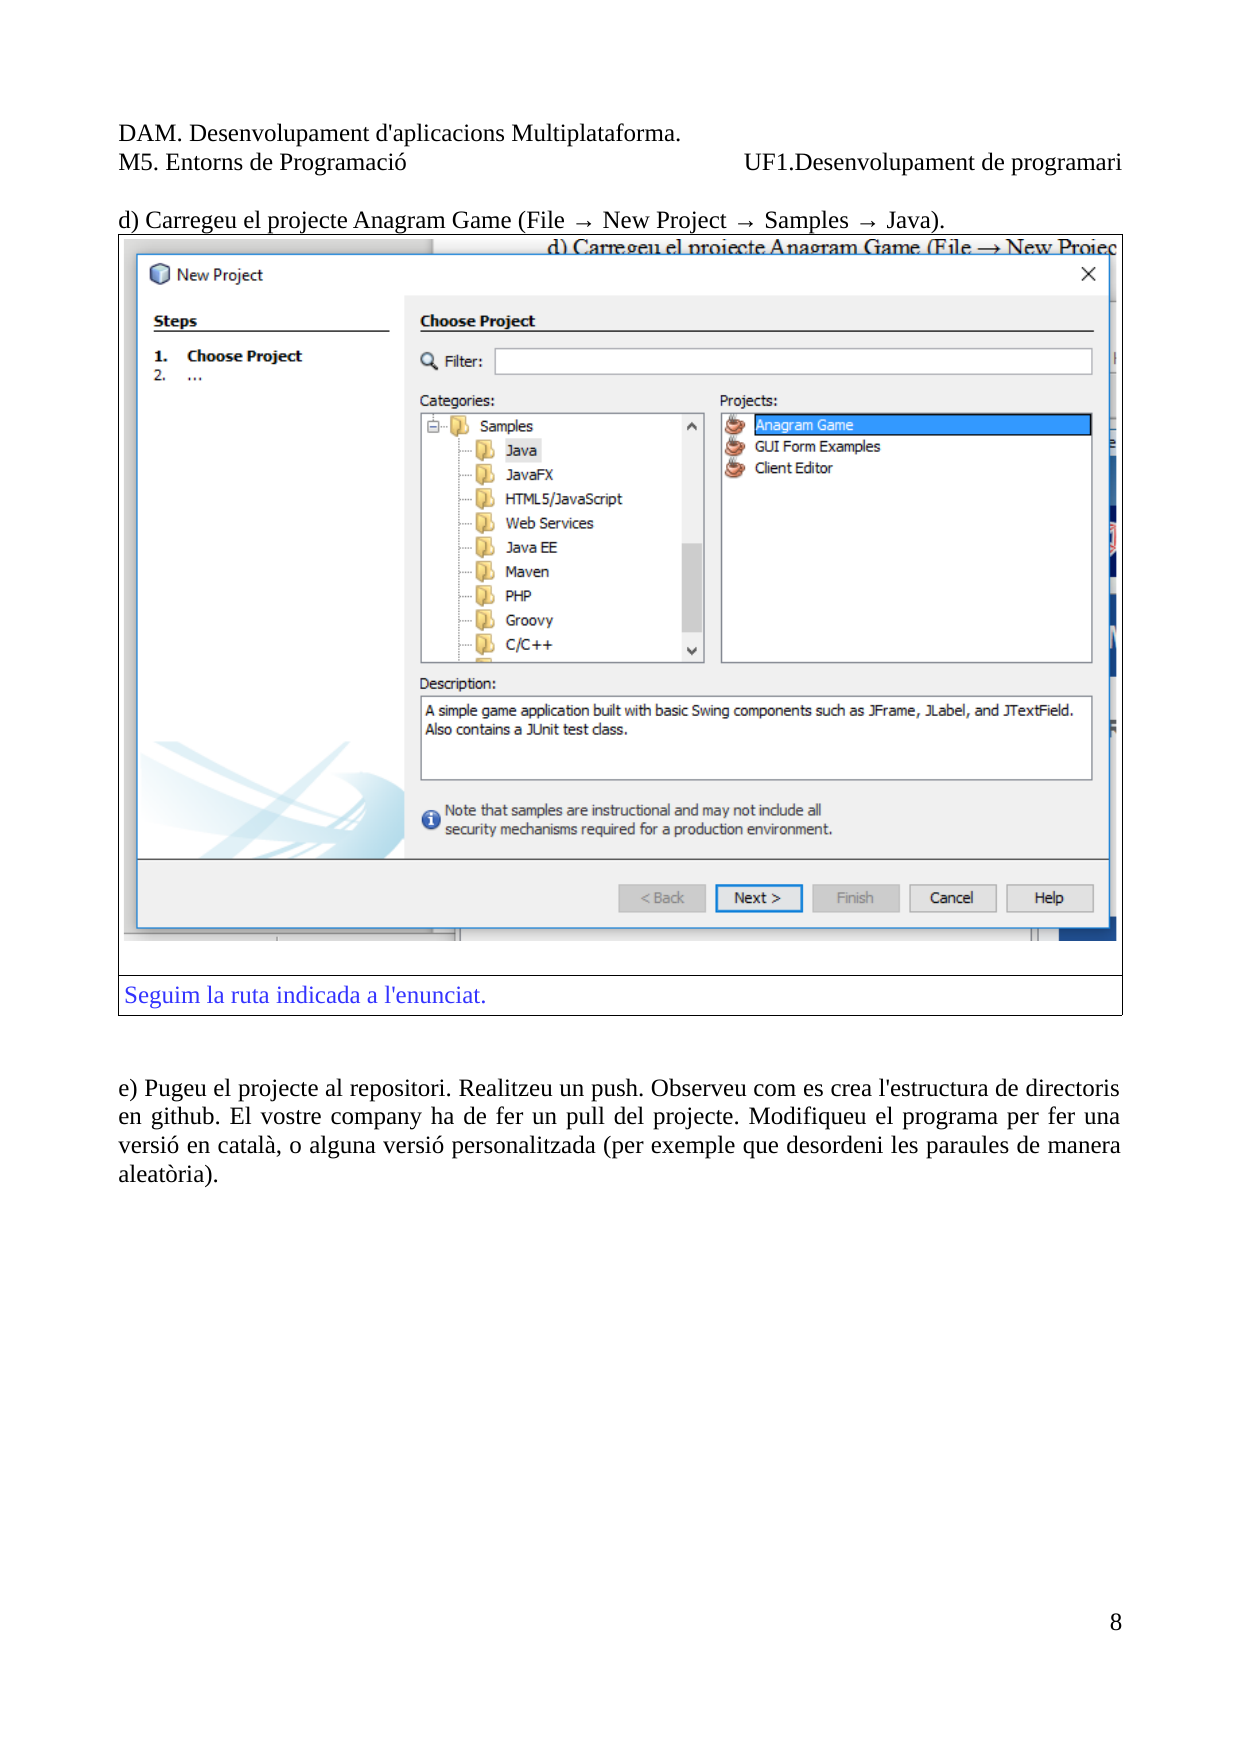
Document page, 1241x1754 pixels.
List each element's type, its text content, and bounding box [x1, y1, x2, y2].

table_cell Seguim la ruta indicada a l'enunciat. [119, 976, 1122, 1015]
picture [123, 239, 1117, 941]
table_header [119, 235, 1122, 975]
text d) Carregeu el projecte Anagram Game (File → New Project → Samples → Java). [118, 205, 1122, 234]
text e) Pugeu el projecte al repositori. Realitzeu un push. Observeu com es crea l'estructura de directoris en github. El vostre company ha de fer un pull del projecte. Modifiqueu el programa per fer una versió en català, o alguna versió personalitzada (per exemple que desordeni les paraules de manera aleatòria). [118, 1073, 1122, 1188]
